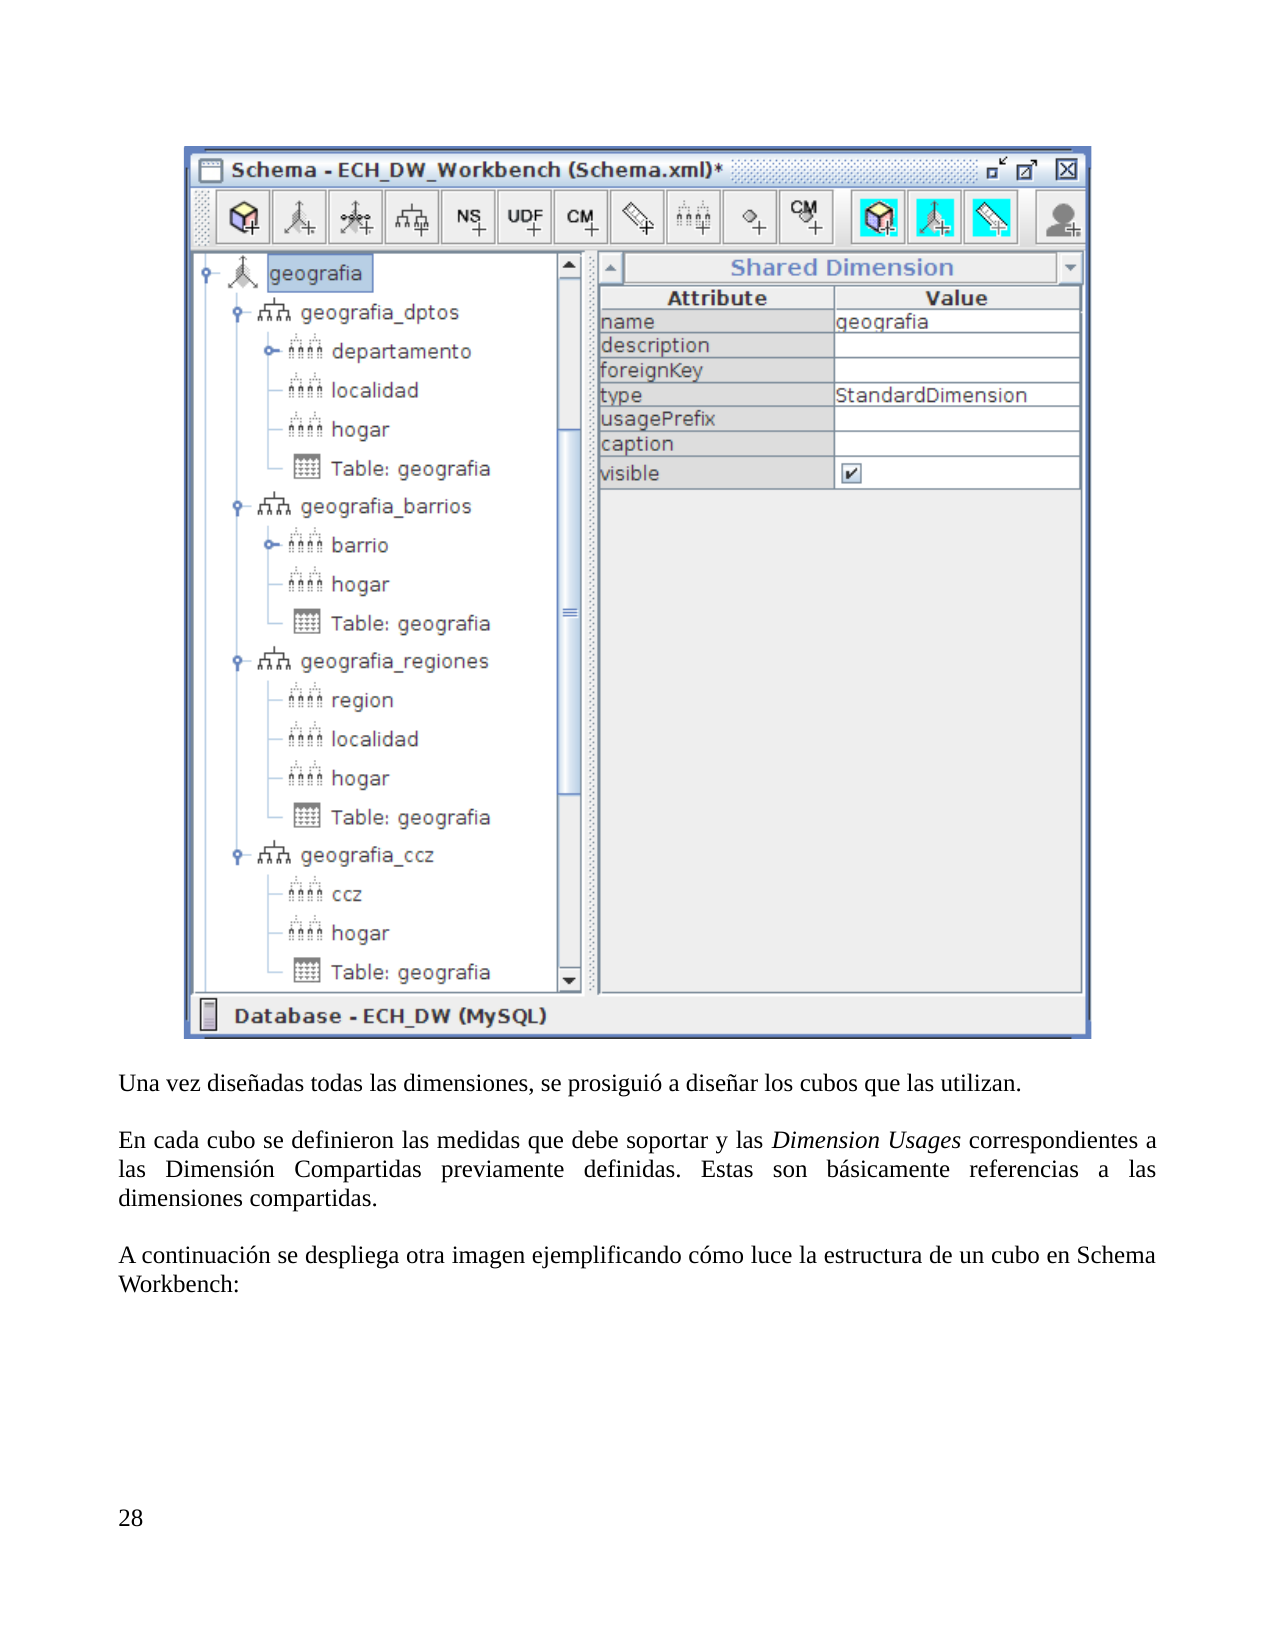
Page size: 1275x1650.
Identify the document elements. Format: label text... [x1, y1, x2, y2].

text En cada cubo se definieron las medidas que debe soportar y las Dimension Usages correspondientes a las Dimensión Compartidas previamente definidas. Estas son básicamente referencias a las dimensiones compartidas. [118, 1125, 1157, 1211]
picture [183, 146, 1092, 1039]
text A continuación se despliega otra imagen ejemplificando cómo luce la estructura de un cubo en Schema Workbench: [118, 1240, 1157, 1298]
text Una vez diseñadas todas las dimensiones, se prosiguió a diseñar los cubos que las utilizan. [118, 1068, 1157, 1096]
